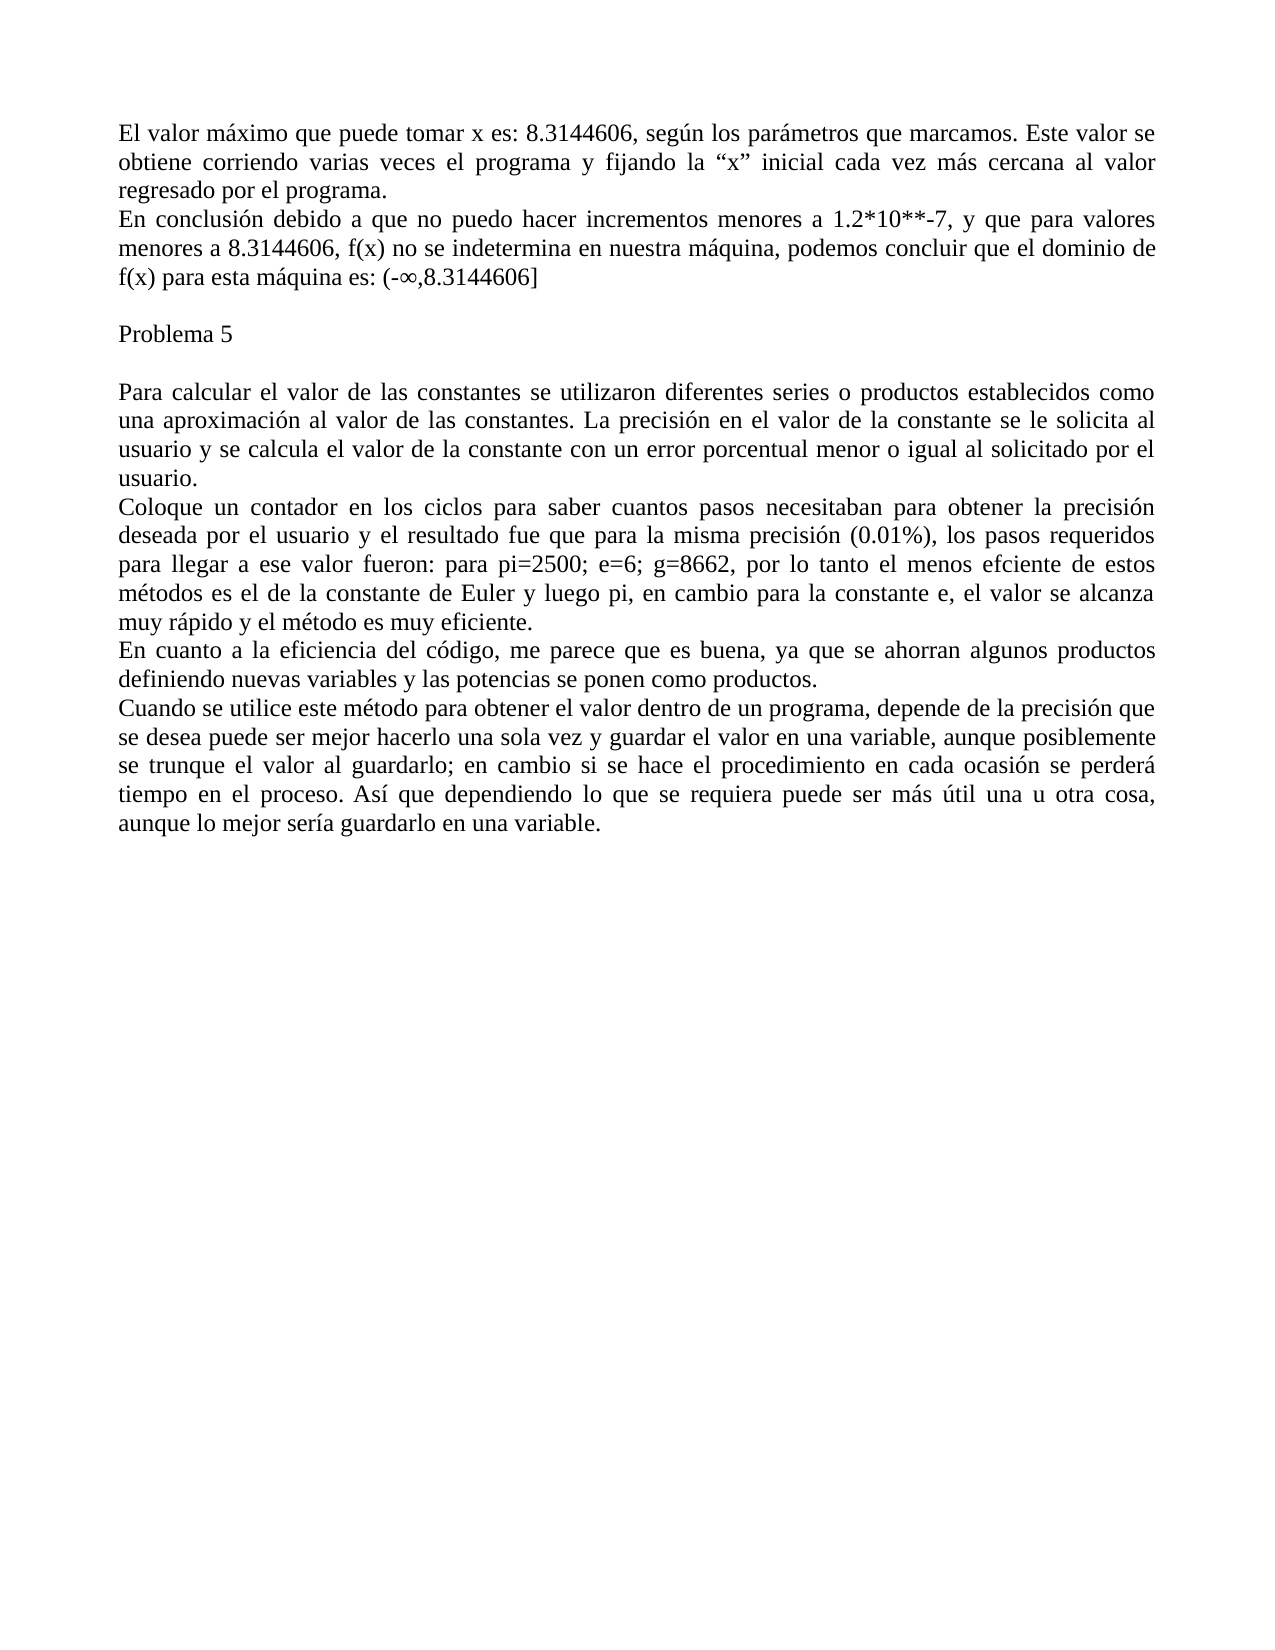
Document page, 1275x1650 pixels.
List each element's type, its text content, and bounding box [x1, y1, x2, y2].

text El valor máximo que puede tomar x es: 8.3144606, según los parámetros que marcamos. Este valor se obtiene corriendo varias veces el programa y fijando la “x” inicial cada vez más cercana al valor regresado por el programa. [118, 118, 1157, 204]
text Problema 5 [118, 319, 1157, 348]
text Cuando se utilice este método para obtener el valor dentro de un programa, depende de la precisión que se desea puede ser mejor hacerlo una sola vez y guardar el valor en una variable, aunque posiblemente se trunque el valor al guardarlo; en cambio si se hace el procedimiento en cada ocasión se perderá tiempo en el proceso. Así que dependiendo lo que se requiera puede ser más útil una u otra cosa, aunque lo mejor sería guardarlo en una variable. [118, 693, 1157, 837]
text Coloque un contador en los ciclos para saber cuantos pasos necesitaban para obtener la precisión deseada por el usuario y el resultado fue que para la misma precisión (0.01%), los pasos requeridos para llegar a ese valor fueron: para pi=2500; e=6; g=8662, por lo tanto el menos efciente de estos métodos es el de la constante de Euler y luego pi, en cambio para la constante e, el valor se alcanza muy rápido y el método es muy eficiente. [118, 492, 1157, 636]
text Para calcular el valor de las constantes se utilizaron diferentes series o productos establecidos como una aproximación al valor de las constantes. La precisión en el valor de la constante se le solicita al usuario y se calcula el valor de la constante con un error porcentual menor o igual al solicitado por el usuario. [118, 377, 1157, 492]
text En cuanto a la eficiencia del código, me parece que es buena, ya que se ahorran algunos productos definiendo nuevas variables y las potencias se ponen como productos. [118, 636, 1157, 693]
text En conclusión debido a que no puedo hacer incrementos menores a 1.2*10**-7, y que para valores menores a 8.3144606, f(x) no se indetermina en nuestra máquina, podemos concluir que el dominio de f(x) para esta máquina es: (-∞,8.3144606] [118, 204, 1157, 291]
